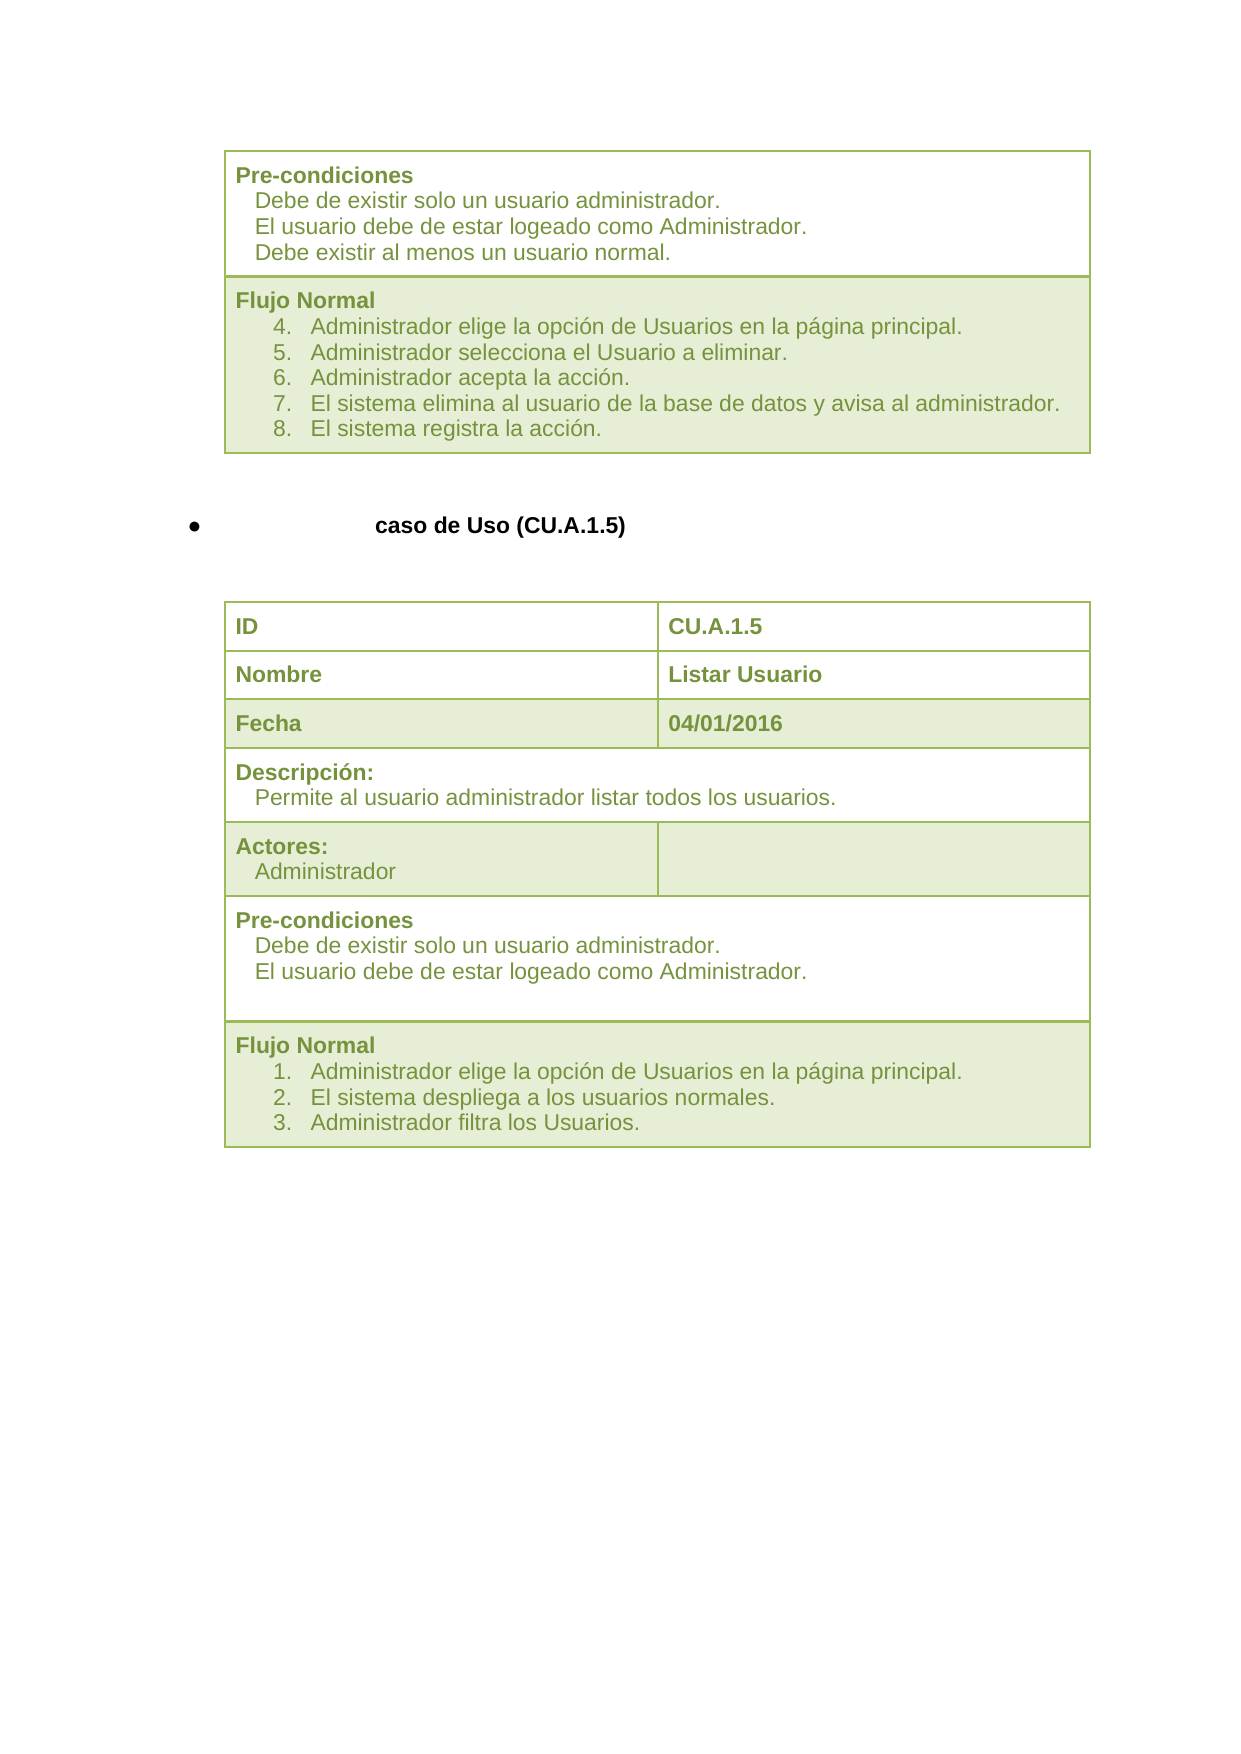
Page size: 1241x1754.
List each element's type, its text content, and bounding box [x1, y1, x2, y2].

table_cell Flujo Normal Administrador elige la opción de Usuarios en la página principal. El sistema despliega a los usuarios normales. Administrador filtra los Usuarios. [226, 1023, 1089, 1146]
table_cell Flujo Normal Administrador elige la opción de Usuarios en la página principal. Administrador selecciona el Usuario a eliminar. Administrador acepta la acción. El sistema elimina al usuario de la base de datos y avisa al administrador. El sistema registra la acción. [226, 278, 1089, 452]
table_cell Listar Usuario [659, 652, 1089, 698]
table_cell Fecha [226, 700, 657, 747]
table_cell Nombre [226, 652, 657, 698]
table_cell Actores: Administrador [226, 823, 657, 895]
table_header CU.A.1.5 [659, 603, 1089, 649]
table_cell Pre-condiciones Debe de existir solo un usuario administrador. El usuario debe de estar logeado como Administrador. Debe existir al menos un usuario normal. [226, 152, 1089, 275]
table_cell Pre-condiciones Debe de existir solo un usuario administrador. El usuario debe de estar logeado como Administrador. [226, 897, 1089, 1020]
table_cell Descripción: Permite al usuario administrador listar todos los usuarios. [226, 749, 1089, 821]
list caso de Uso (CU.A.1.5) [187, 513, 1090, 538]
table_header ID [226, 603, 657, 649]
table_cell 04/01/2016 [659, 700, 1089, 747]
table_cell [659, 823, 1089, 895]
